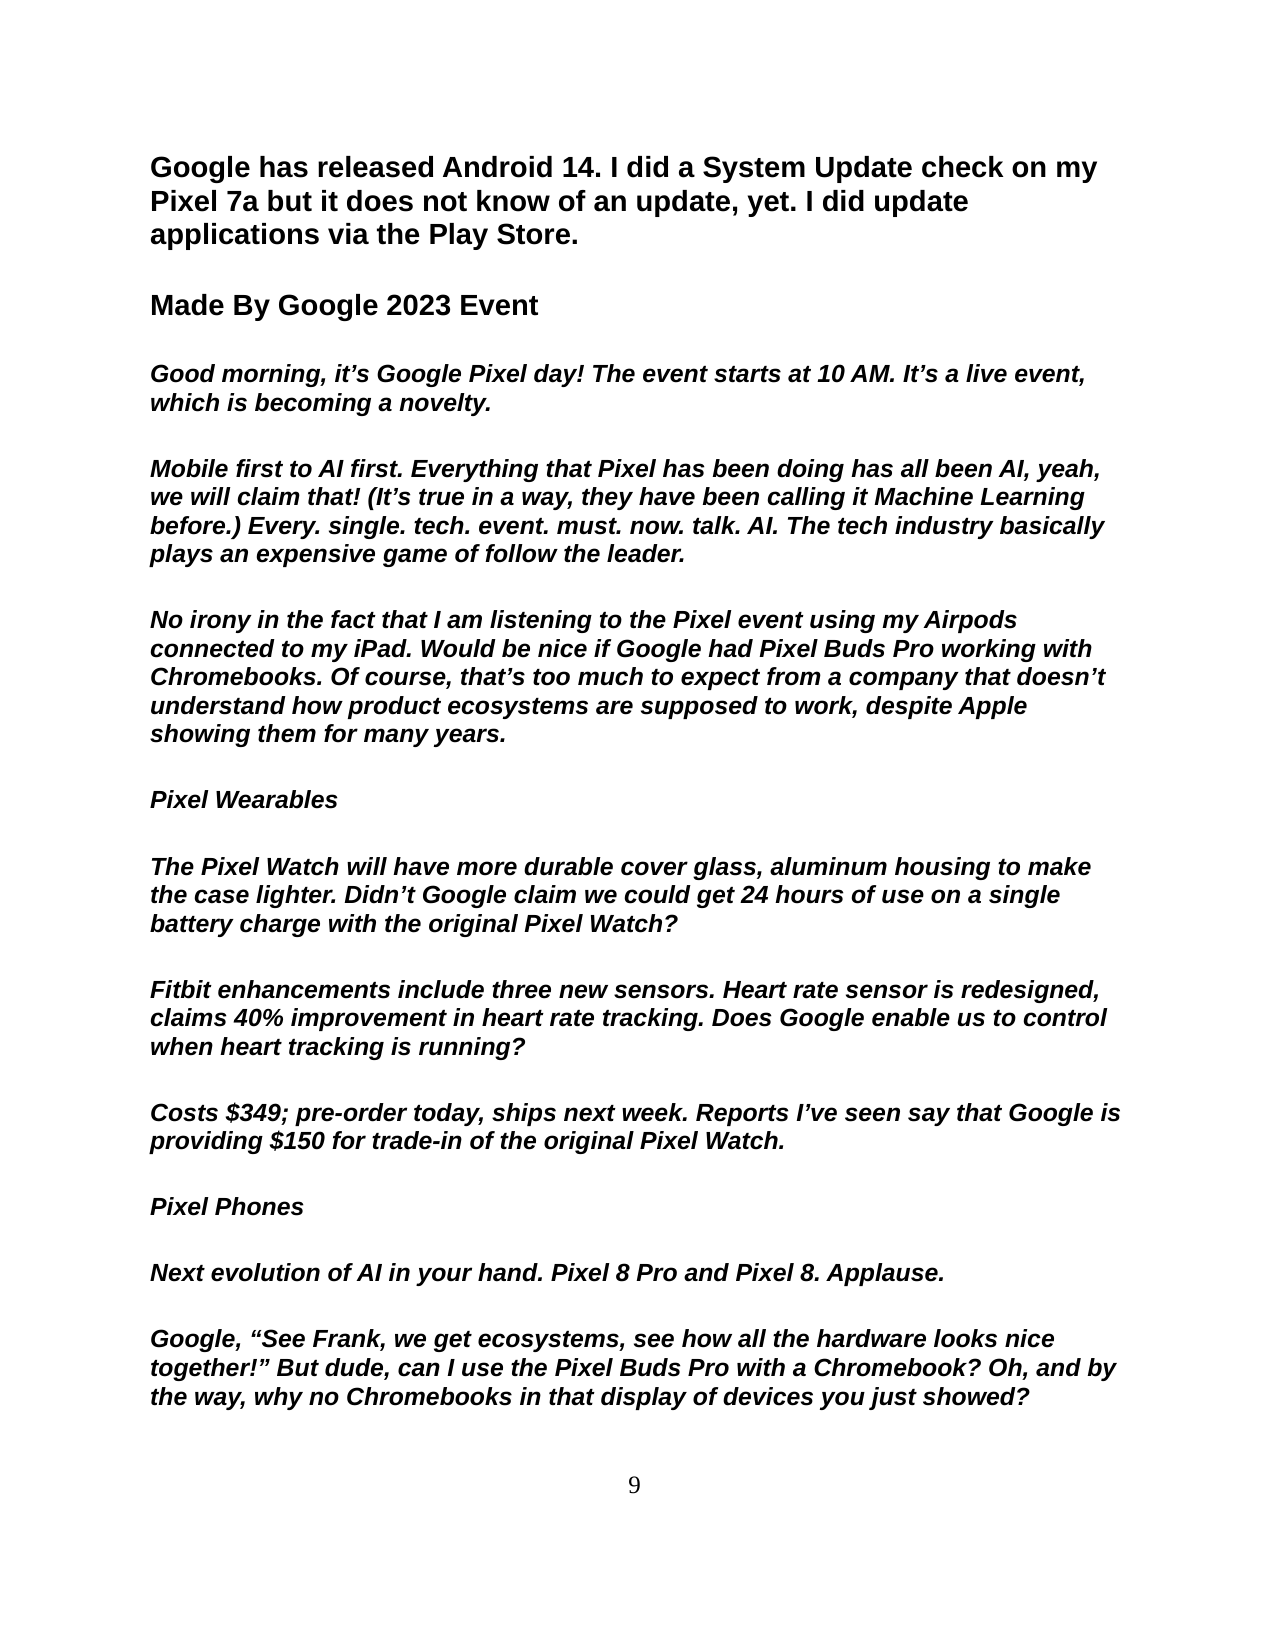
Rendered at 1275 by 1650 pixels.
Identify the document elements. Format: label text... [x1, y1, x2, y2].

subtitle Mobile first to AI first. Everything that Pixel has been doing has all been AI, yeah, we will claim that! (It’s true in a way, they have been calling it Machine Learning before.) Every. single. tech. event. must. now. talk. AI. The tech industry basically plays an expensive game of follow the leader. [150, 454, 1125, 568]
subtitle Google, “See Frank, we get ecosystems, see how all the hardware looks nice together!” But dude, can I use the Pixel Buds Pro with a Chromebook? Oh, and by the way, why no Chromebooks in that display of devices you just showed? [150, 1324, 1125, 1410]
subtitle No irony in the fact that I am listening to the Pixel event using my Airpods connected to my iPad. Would be nice if Google had Pixel Buds Pro working with Chromebooks. Of course, that’s too much to expect from a company that doesn’t understand how product ecosystems are supposed to work, despite Apple showing them for many years. [150, 605, 1125, 748]
subtitle Google has released Android 14. I did a System Update check on my Pixel 7a but it does not know of an update, yet. I did update applications via the Play Store. [150, 150, 1125, 251]
subtitle Costs $349; pre-order today, ships next week. Reports I’ve seen say that Google is providing $150 for trade-in of the original Pixel Watch. [150, 1098, 1125, 1155]
subtitle Next evolution of AI in your hand. Pixel 8 Pro and Pixel 8. Applause. [150, 1258, 1125, 1287]
subtitle Pixel Phones [150, 1192, 1125, 1221]
subtitle Pixel Wearables [150, 786, 1125, 814]
subtitle Made By Google 2023 Event [150, 288, 1125, 322]
subtitle The Pixel Watch will have more durable cover glass, aluminum housing to make the case lighter. Didn’t Google claim we could get 24 hours of use on a single battery charge with the original Pixel Watch? [150, 852, 1125, 937]
subtitle Good morning, it’s Google Pixel day! The event starts at 10 AM. It’s a live event, which is becoming a novelty. [150, 359, 1125, 416]
subtitle Fitbit enhancements include three new sensors. Heart rate sensor is redesigned, claims 40% improvement in heart rate tracking. Does Google enable us to control when heart tracking is running? [150, 975, 1125, 1060]
